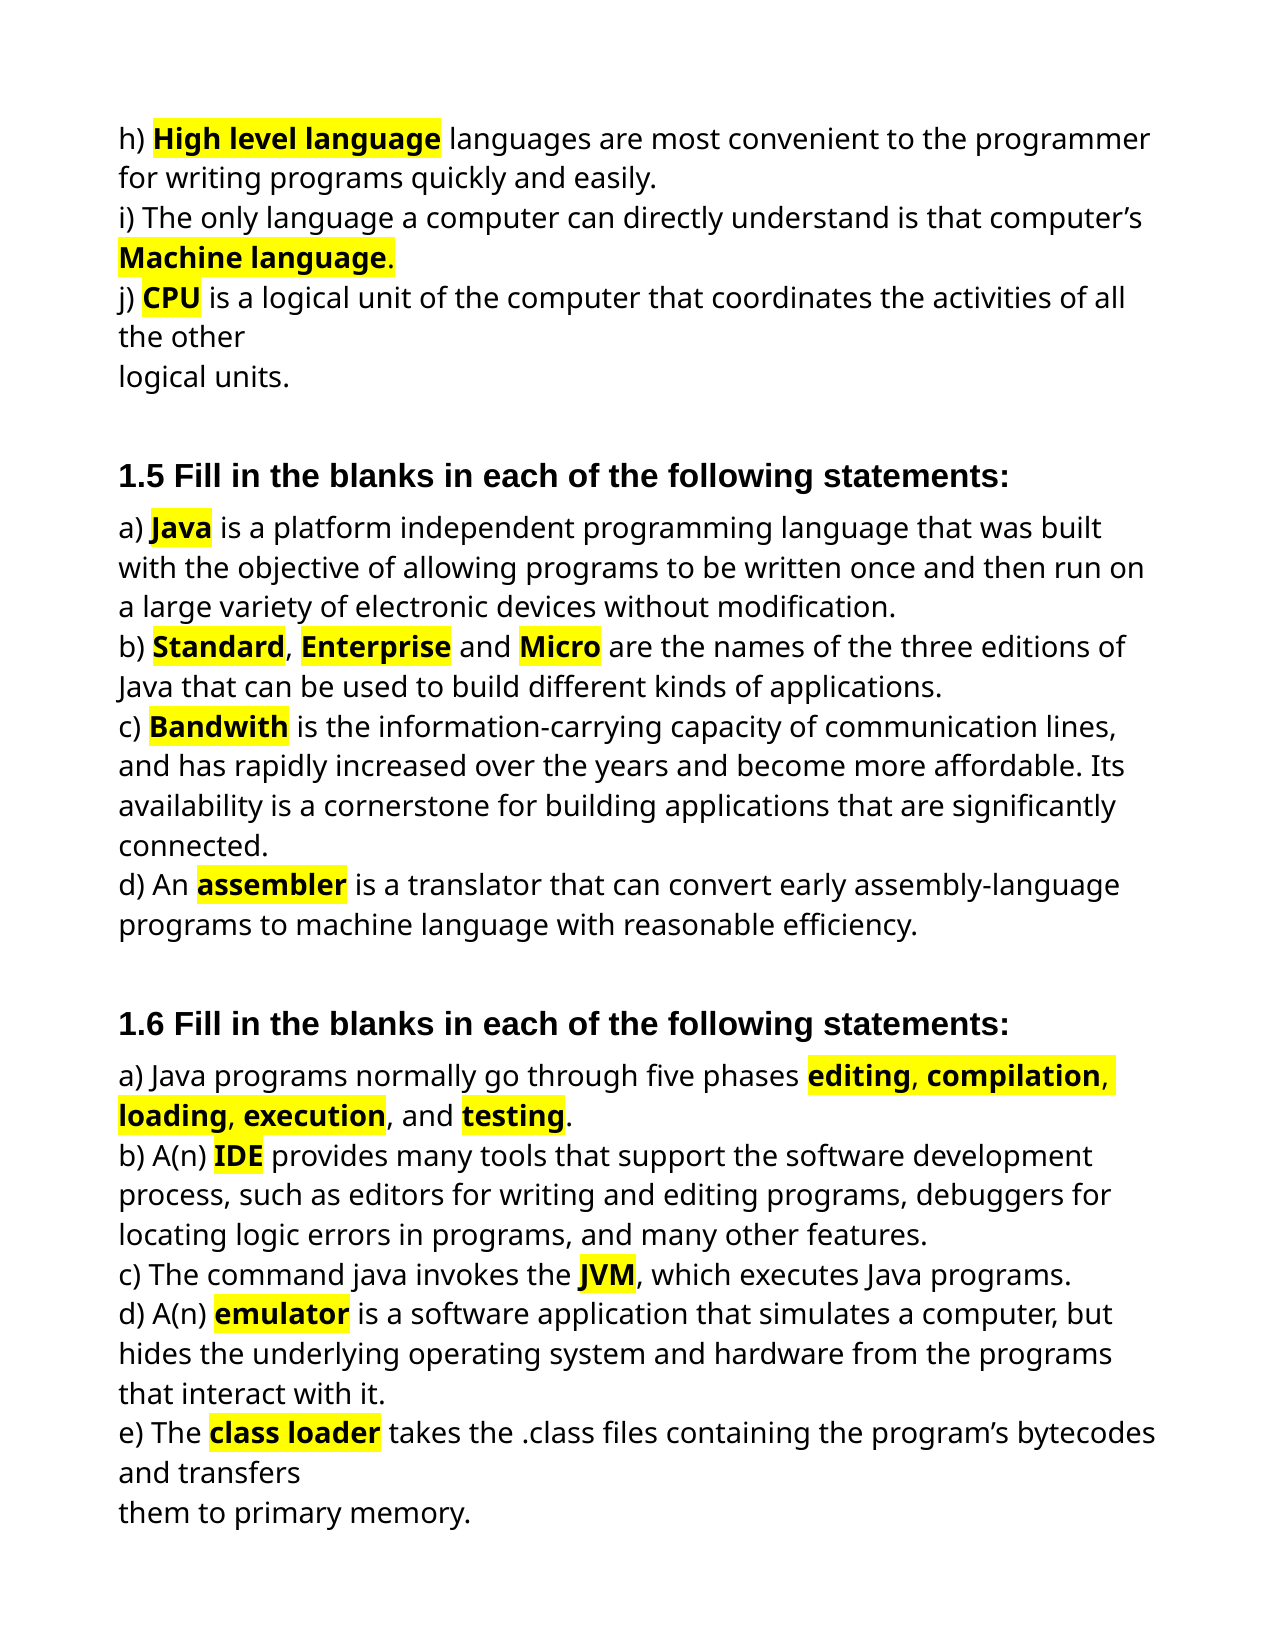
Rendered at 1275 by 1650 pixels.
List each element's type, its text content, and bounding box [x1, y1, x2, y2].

text b) Standard, Enterprise and Micro are the names of the three editions of Java that can be used to build different kinds of applications. [118, 626, 1157, 706]
text a) Java is a platform independent programming language that was built with the objective of allowing programs to be written once and then run on a large variety of electronic devices without modification. [118, 507, 1157, 626]
text c) The command java invokes the JVM, which executes Java programs. [118, 1254, 1157, 1293]
text j) CPU is a logical unit of the computer that coordinates the activities of all the other [118, 277, 1157, 356]
text a) Java programs normally go through five phases editing, compilation, loading, execution, and testing. [118, 1055, 1157, 1135]
subtitle 1.6 Fill in the blanks in each of the following statements: [118, 1004, 1157, 1043]
text them to primary memory. [118, 1492, 1157, 1532]
text logical units. [118, 356, 1157, 396]
subtitle 1.5 Fill in the blanks in each of the following statements: [118, 456, 1157, 495]
text b) A(n) IDE provides many tools that support the software development process, such as editors for writing and editing programs, debuggers for locating logic errors in programs, and many other features. [118, 1135, 1157, 1254]
text h) High level language languages are most convenient to the programmer for writing programs quickly and easily. [118, 118, 1157, 197]
text e) The class loader takes the .class files containing the program’s bytecodes and transfers [118, 1413, 1157, 1492]
text i) The only language a computer can directly understand is that computer’s Machine language. [118, 197, 1157, 277]
text d) An assembler is a translator that can convert early assembly-language programs to machine language with reasonable efficiency. [118, 864, 1157, 944]
text c) Bandwith is the information-carrying capacity of communication lines, and has rapidly increased over the years and become more affordable. Its availability is a cornerstone for building applications that are significantly connected. [118, 706, 1157, 864]
text d) A(n) emulator is a software application that simulates a computer, but hides the underlying operating system and hardware from the programs that interact with it. [118, 1293, 1157, 1413]
